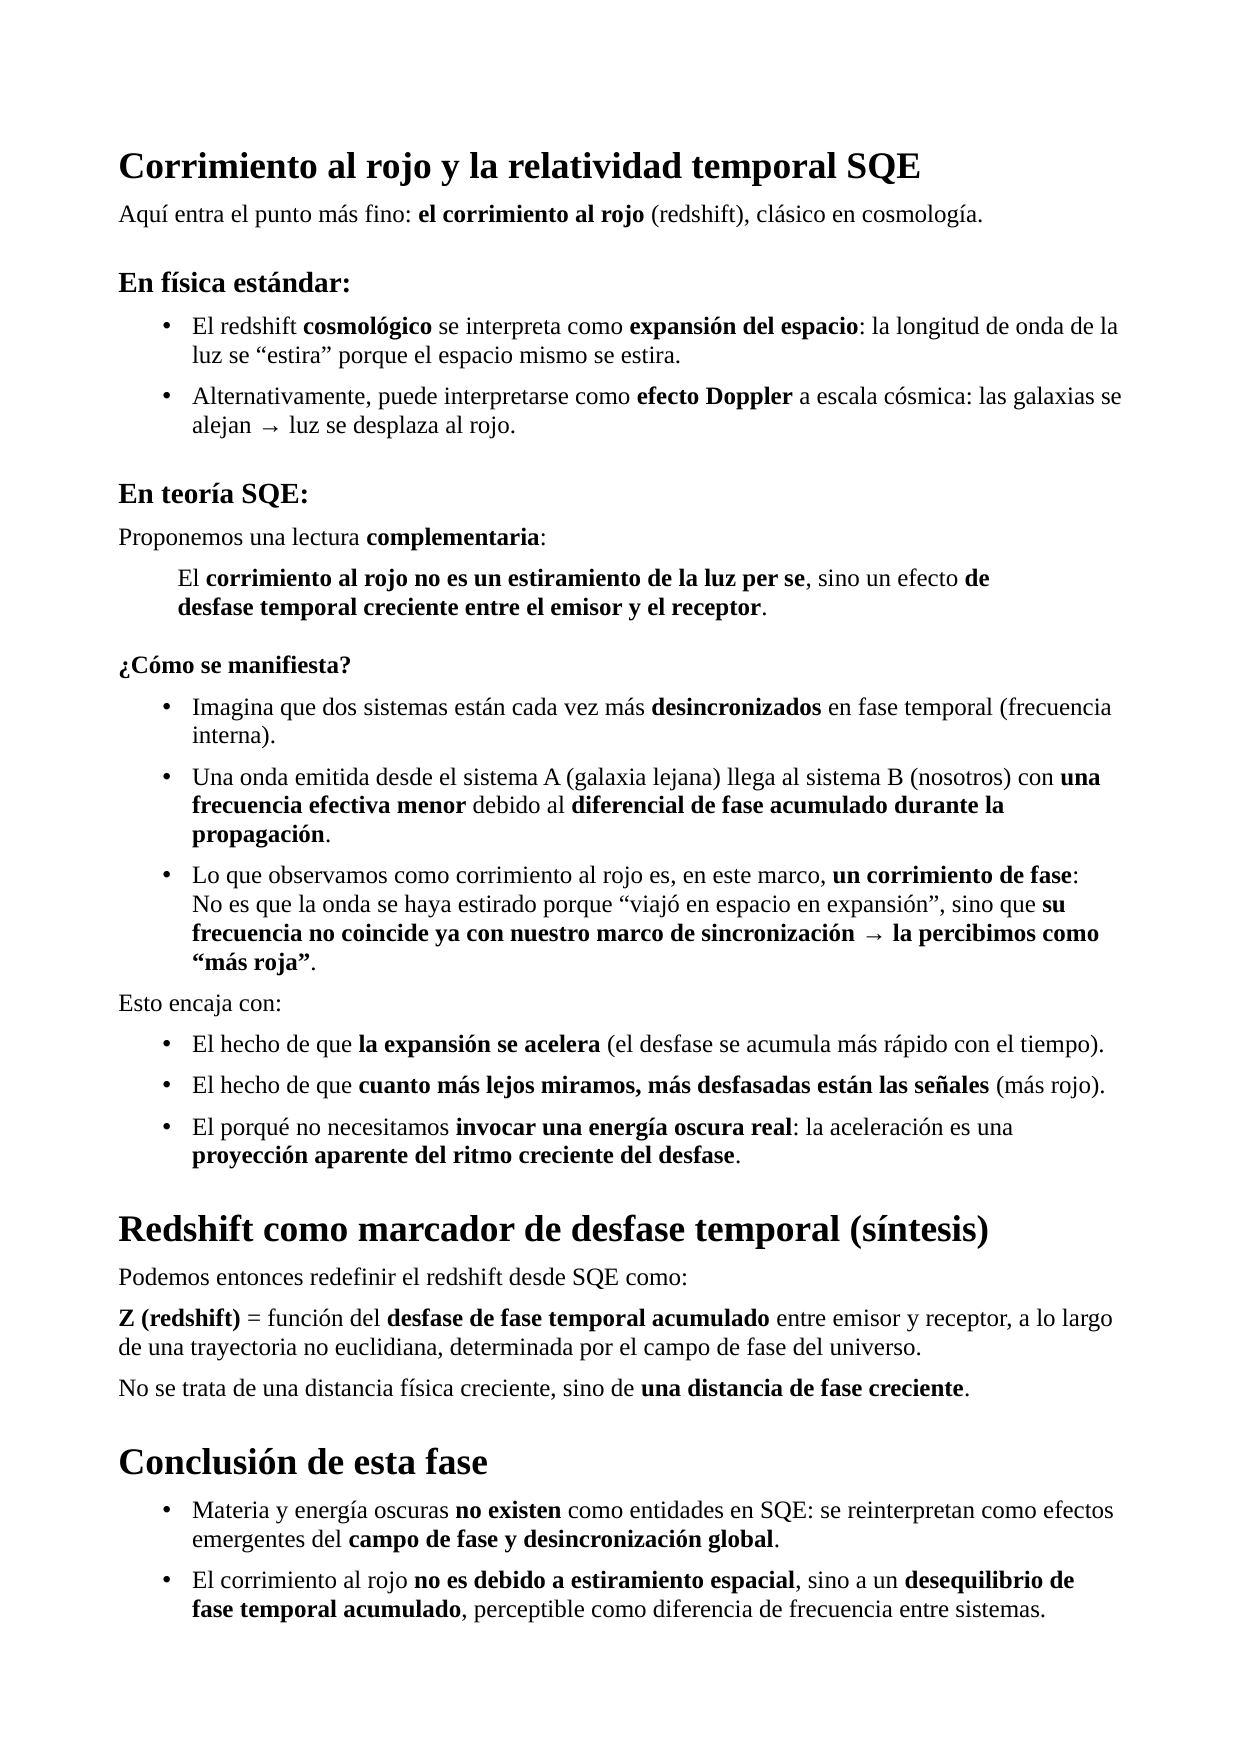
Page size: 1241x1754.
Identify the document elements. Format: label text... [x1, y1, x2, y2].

subtitle Corrimiento al rojo y la relatividad temporal SQE [118, 143, 1122, 186]
list Una onda emitida desde el sistema A (galaxia lejana) llega al sistema B (nosotros) con una frecuencia efectiva menor debido al diferencial de fase acumulado durante la propagación. [162, 762, 1122, 848]
text El corrimiento al rojo no es un estiramiento de la luz per se, sino un efecto de desfase temporal creciente entre el emisor y el receptor. [177, 563, 1063, 621]
subtitle En física estándar: [118, 265, 1122, 298]
list El redshift cosmológico se interpreta como expansión del espacio: la longitud de onda de la luz se “estira” porque el espacio mismo se estira. [162, 311, 1122, 368]
text ¿Cómo se manifiesta? [118, 650, 1122, 679]
list El corrimiento al rojo no es debido a estiramiento espacial, sino a un desequilibrio de fase temporal acumulado, perceptible como diferencia de frecuencia entre sistemas. [162, 1565, 1122, 1623]
subtitle Redshift como marcador de desfase temporal (síntesis) [118, 1207, 1122, 1250]
list Imagina que dos sistemas están cada vez más desincronizados en fase temporal (frecuencia interna). [162, 692, 1122, 749]
list Alternativamente, puede interpretarse como efecto Doppler a escala cósmica: las galaxias se alejan → luz se desplaza al rojo. [162, 381, 1122, 438]
subtitle En teoría SQE: [118, 476, 1122, 509]
list El hecho de que la expansión se acelera (el desfase se acumula más rápido con el tiempo). [162, 1029, 1122, 1058]
text No se trata de una distancia física creciente, sino de una distancia de fase creciente. [118, 1373, 1122, 1402]
list Materia y energía oscuras no existen como entidades en SQE: se reinterpretan como efectos emergentes del campo de fase y desincronización global. [162, 1495, 1122, 1553]
subtitle Conclusión de esta fase [118, 1440, 1122, 1483]
list El porqué no necesitamos invocar una energía oscura real: la aceleración es una proyección aparente del ritmo creciente del desfase. [162, 1112, 1122, 1169]
text Proponemos una lectura complementaria: [118, 522, 1122, 551]
list El hecho de que cuanto más lejos miramos, más desfasadas están las señales (más rojo). [162, 1070, 1122, 1099]
text Aquí entra el punto más fino: el corrimiento al rojo (redshift), clásico en cosmología. [118, 199, 1122, 227]
text Z (redshift) = función del desfase de fase temporal acumulado entre emisor y receptor, a lo largo de una trayectoria no euclidiana, determinada por el campo de fase del universo. [118, 1303, 1122, 1361]
list Lo que observamos como corrimiento al rojo es, en este marco, un corrimiento de fase: No es que la onda se haya estirado porque “viajó en espacio en expansión”, sino que su frecuencia no coincide ya con nuestro marco de sincronización → la percibimos como “más roja”. [162, 860, 1122, 975]
text Esto encaja con: [118, 988, 1122, 1017]
text Podemos entonces redefinir el redshift desde SQE como: [118, 1262, 1122, 1291]
